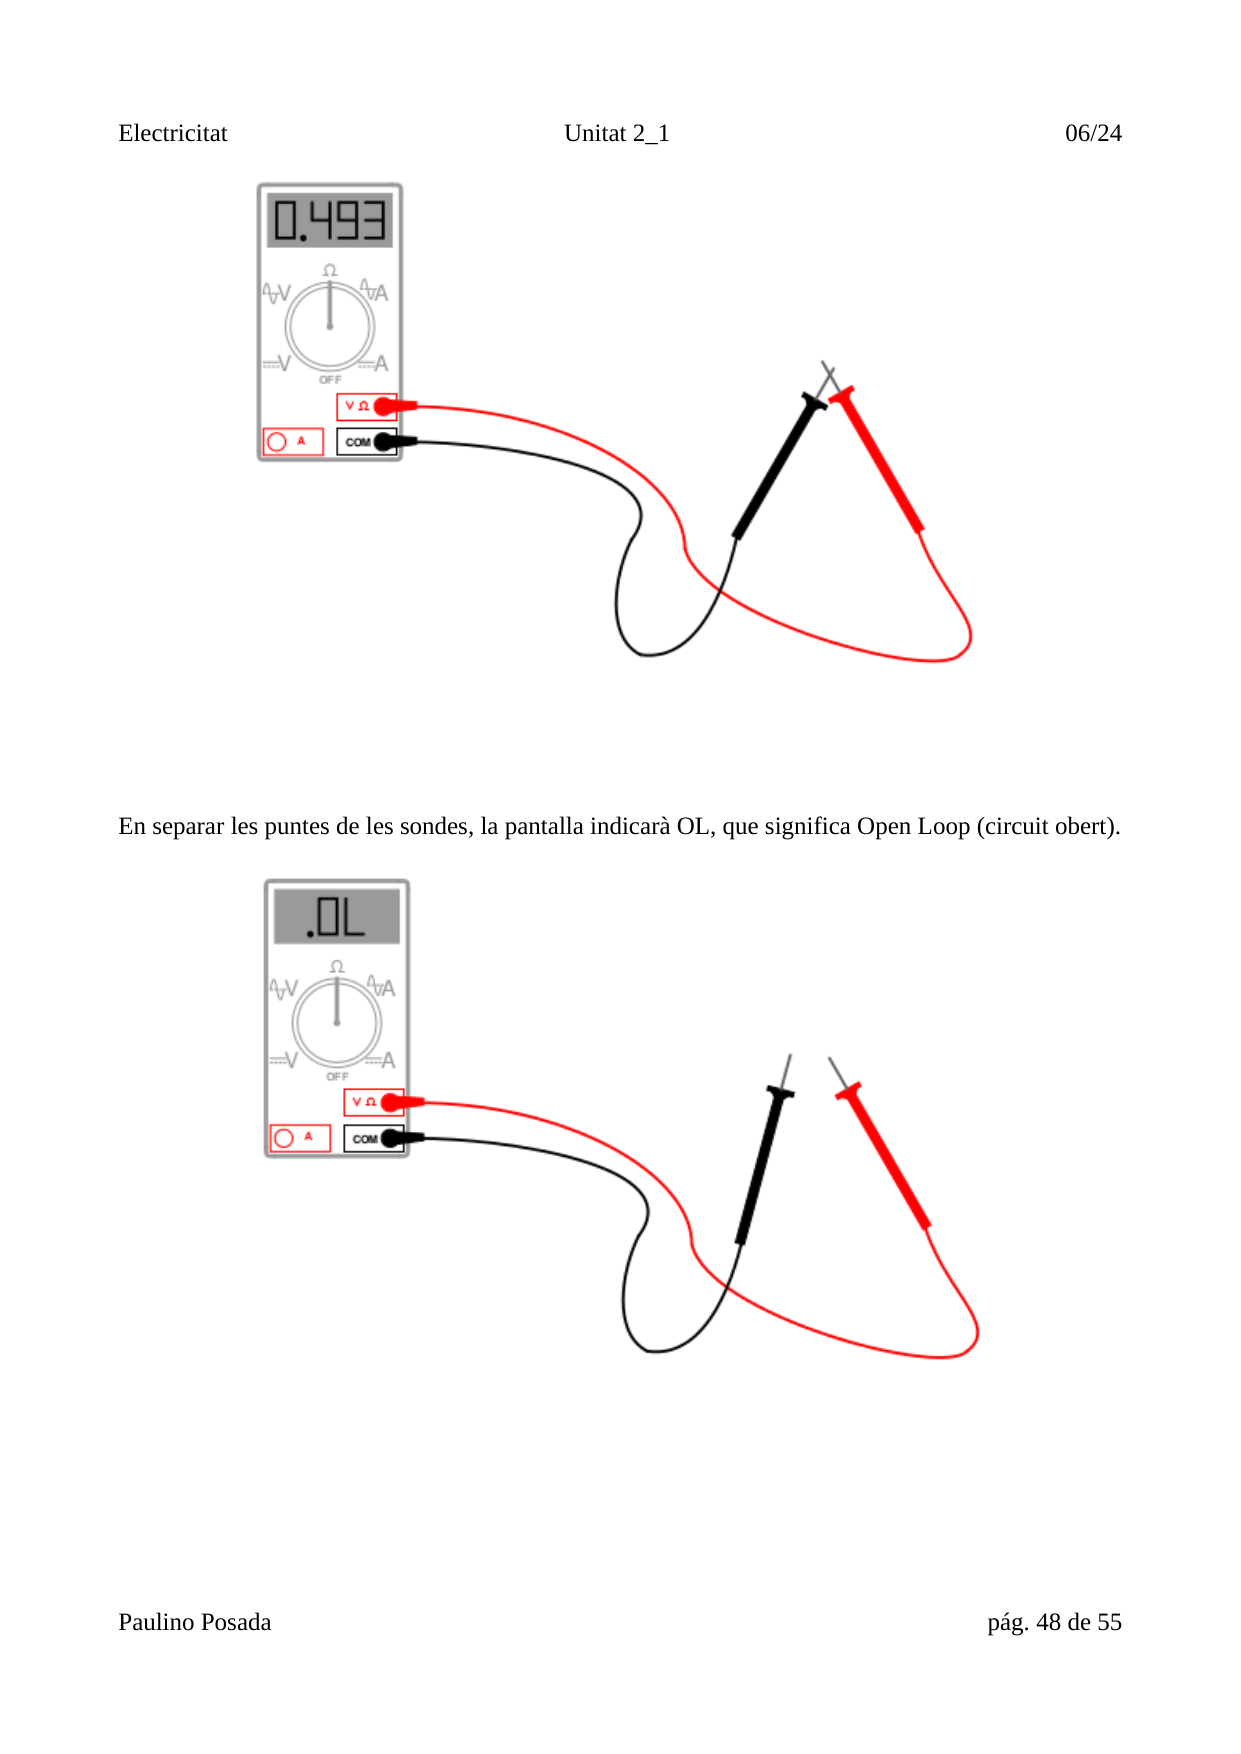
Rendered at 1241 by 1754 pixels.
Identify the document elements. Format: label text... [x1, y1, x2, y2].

text En separar les puntes de les sondes, la pantalla indicarà OL, que significa Open Loop (circuit obert). [118, 811, 1122, 840]
picture [253, 868, 987, 1372]
picture [249, 176, 991, 678]
